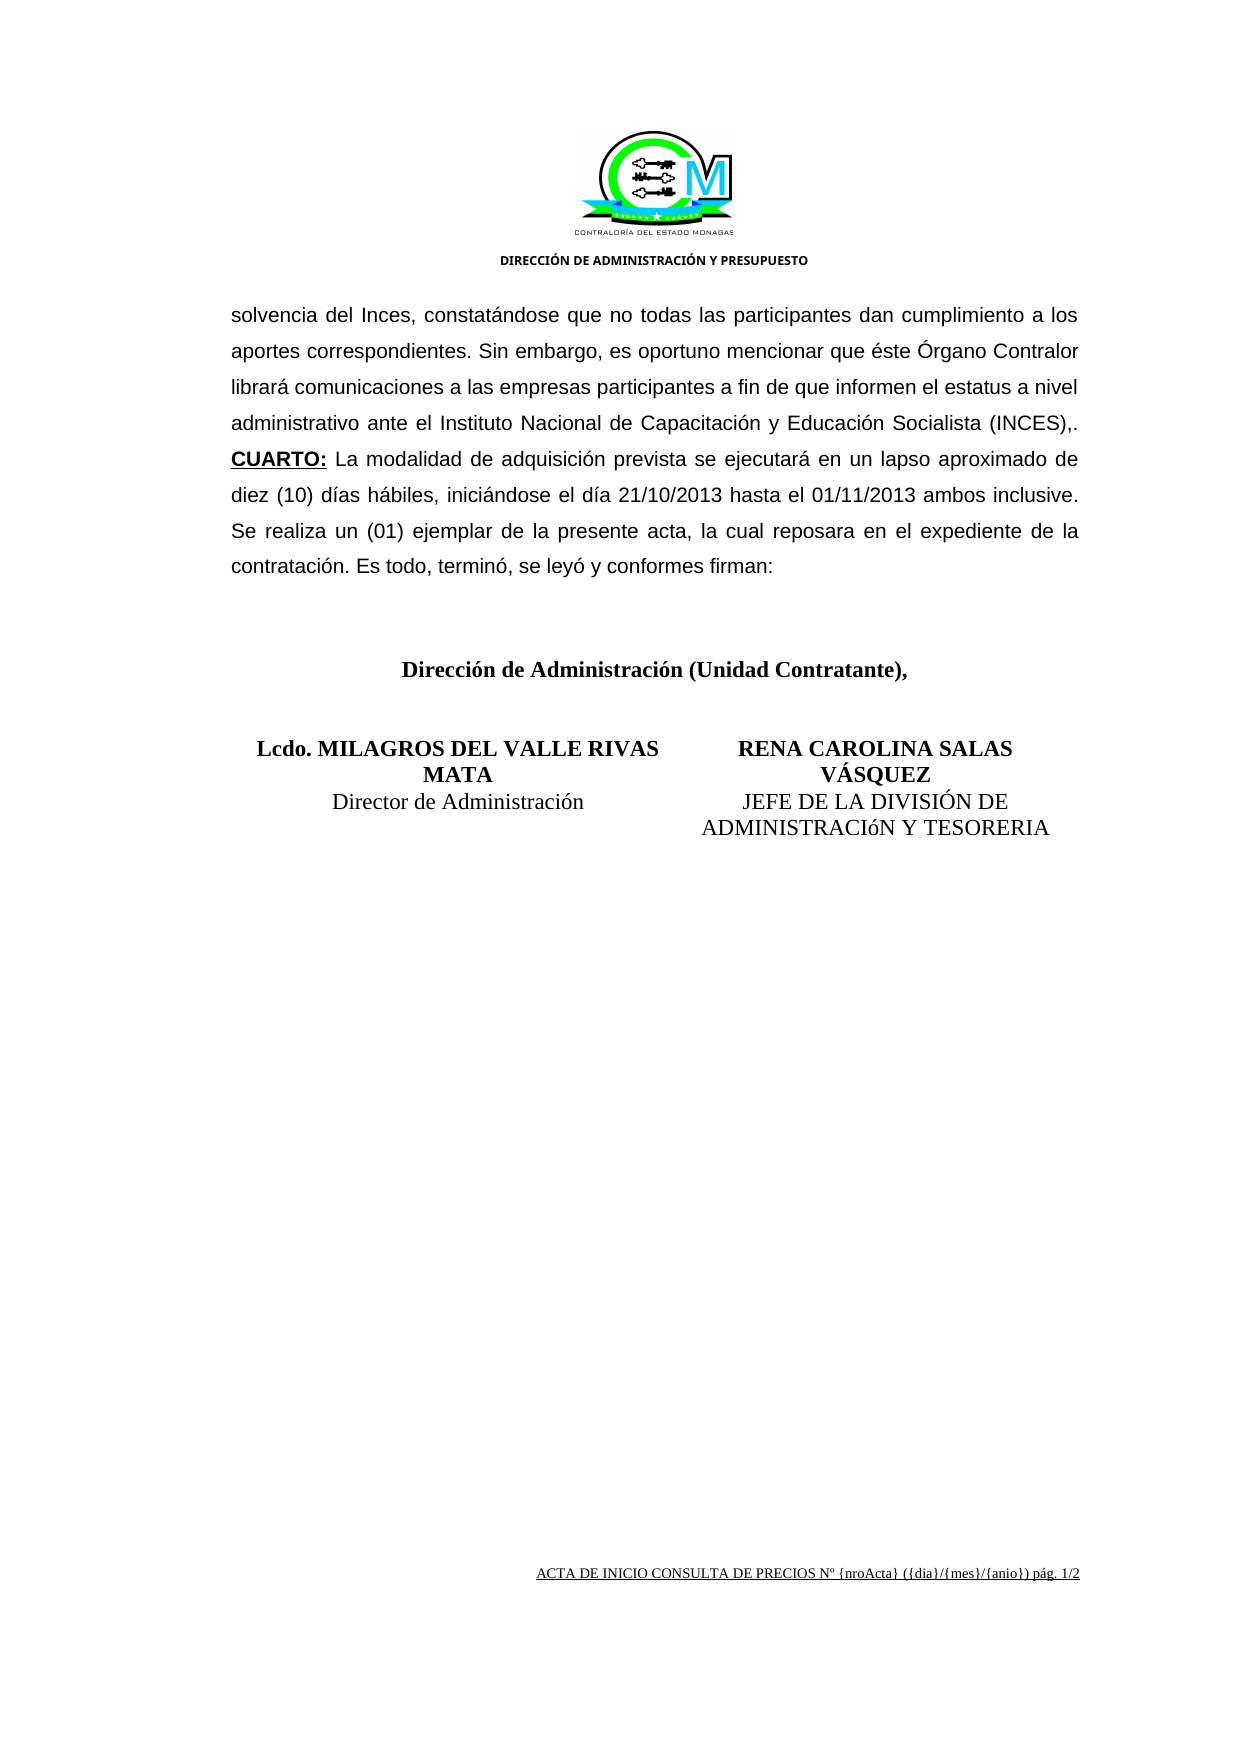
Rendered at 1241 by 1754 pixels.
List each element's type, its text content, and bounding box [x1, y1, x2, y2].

text solvencia del Inces, constatándose que no todas las participantes dan cumplimiento a los aportes correspondientes. Sin embargo, es oportuno mencionar que éste Órgano Contralor librará comunicaciones a las empresas participantes a fin de que informen el estatus a nivel administrativo ante el Instituto Nacional de Capacitación y Educación Socialista (INCES),. CUARTO: La modalidad de adquisición prevista se ejecutará en un lapso aproximado de diez (10) días hábiles, iniciándose el día 21/10/2013 hasta el 01/11/2013 ambos inclusive. Se realiza un (01) ejemplar de la presente acta, la cual reposara en el expediente de la contratación. Es todo, terminó, se leyó y conformes firman: [231, 303, 1080, 578]
table_header Dirección de Administración (Unidad Contratante), [237, 656, 1072, 682]
picture [574, 131, 733, 235]
table_cell Lcdo. MILAGROS DEL VALLE RIVAS MATA Director de Administración [237, 683, 679, 841]
table_cell RENA CAROLINA SALAS VÁSQUEZ JEFE DE LA DIVISIÓN DE ADMINISTRACIóN Y TESORERIA [679, 683, 1072, 841]
